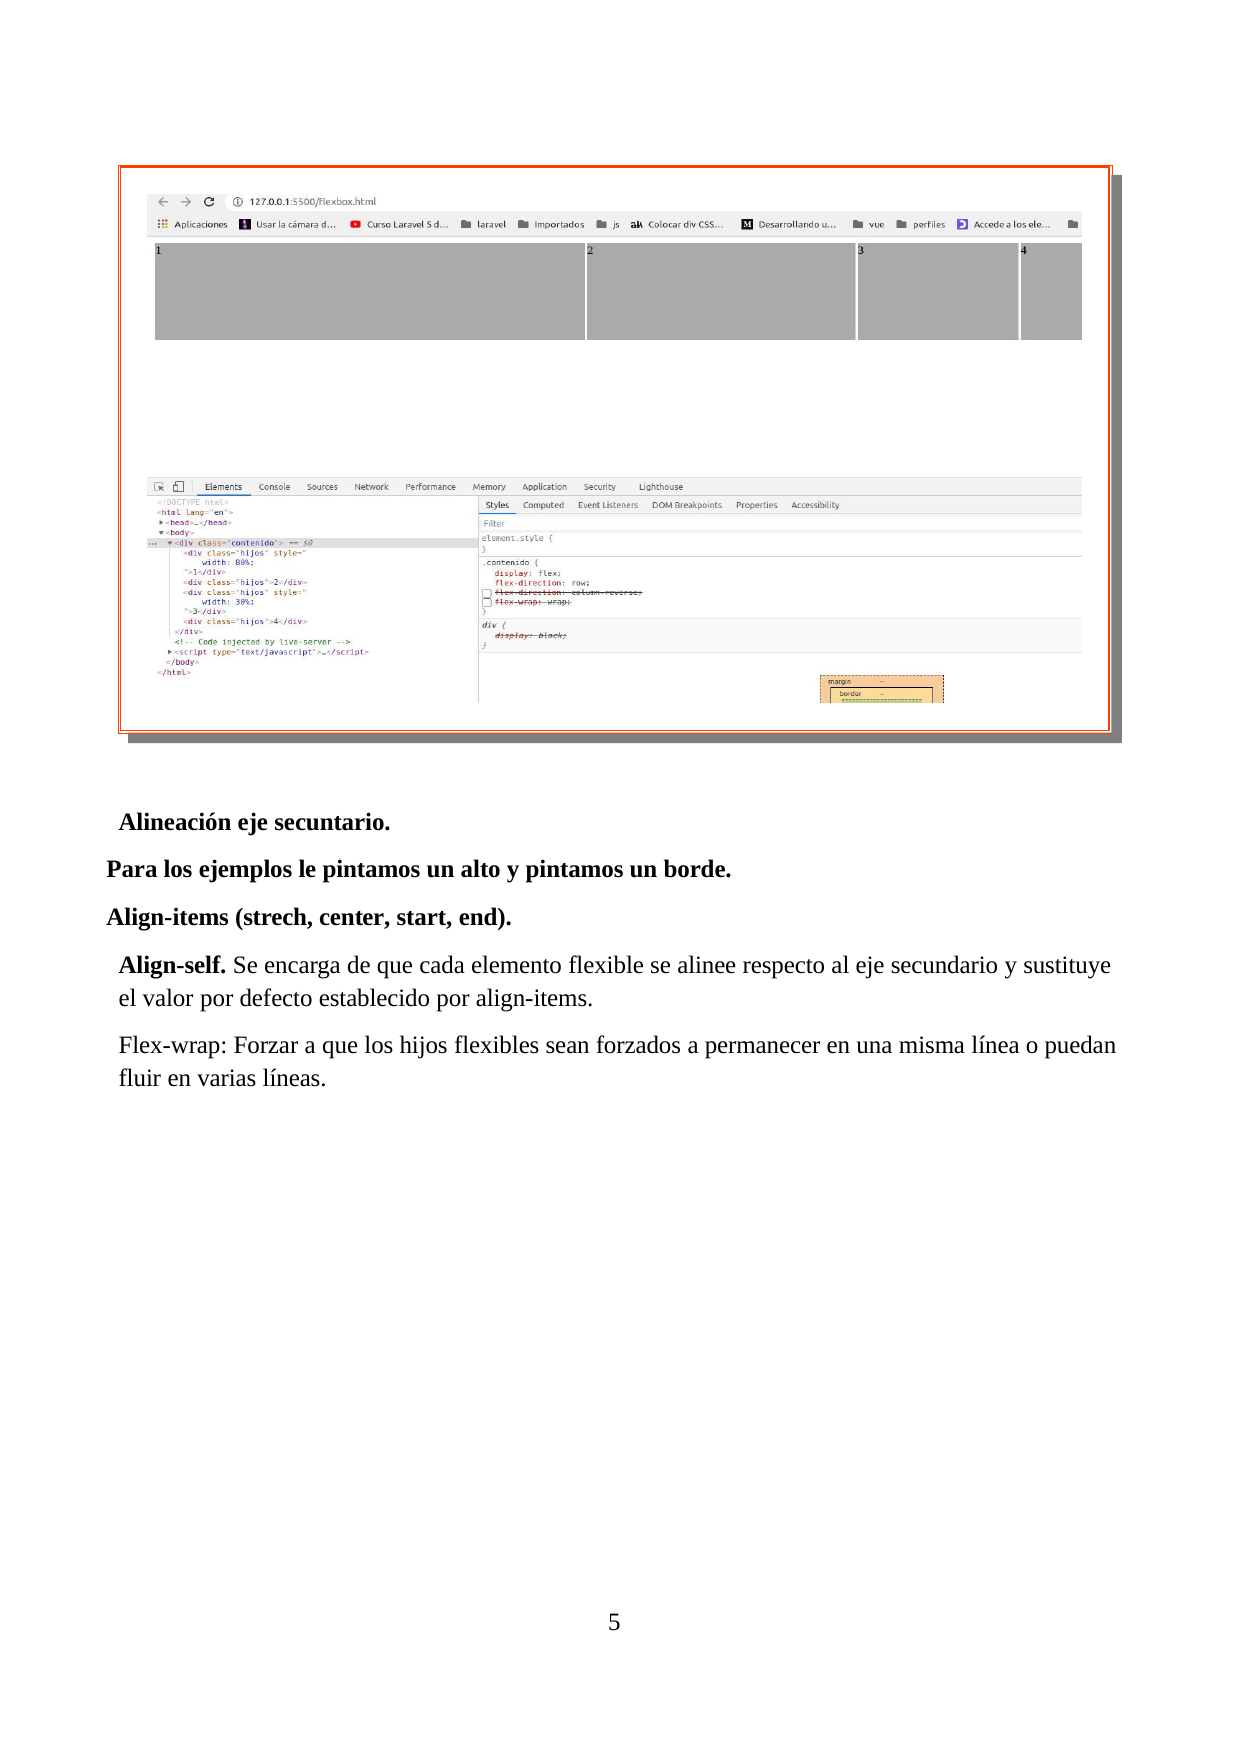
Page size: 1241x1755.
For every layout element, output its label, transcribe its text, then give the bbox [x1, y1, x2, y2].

text Flex-wrap: Forzar a que los hijos flexibles sean forzados a permanecer en una misma línea o puedan fluir en varias líneas. [118, 1030, 1120, 1092]
subtitle Para los ejemplos le pintamos un alto y pintamos un borde. Align-items (strech, center, start, end). [106, 854, 748, 931]
text Align-self. Se encarga de que cada elemento flexible se alinee respecto al eje secundario y sustituye el valor por defecto establecido por align-items. [118, 950, 1120, 1011]
subtitle Alineación eje secuntario. [118, 807, 1134, 835]
picture [147, 194, 1082, 703]
